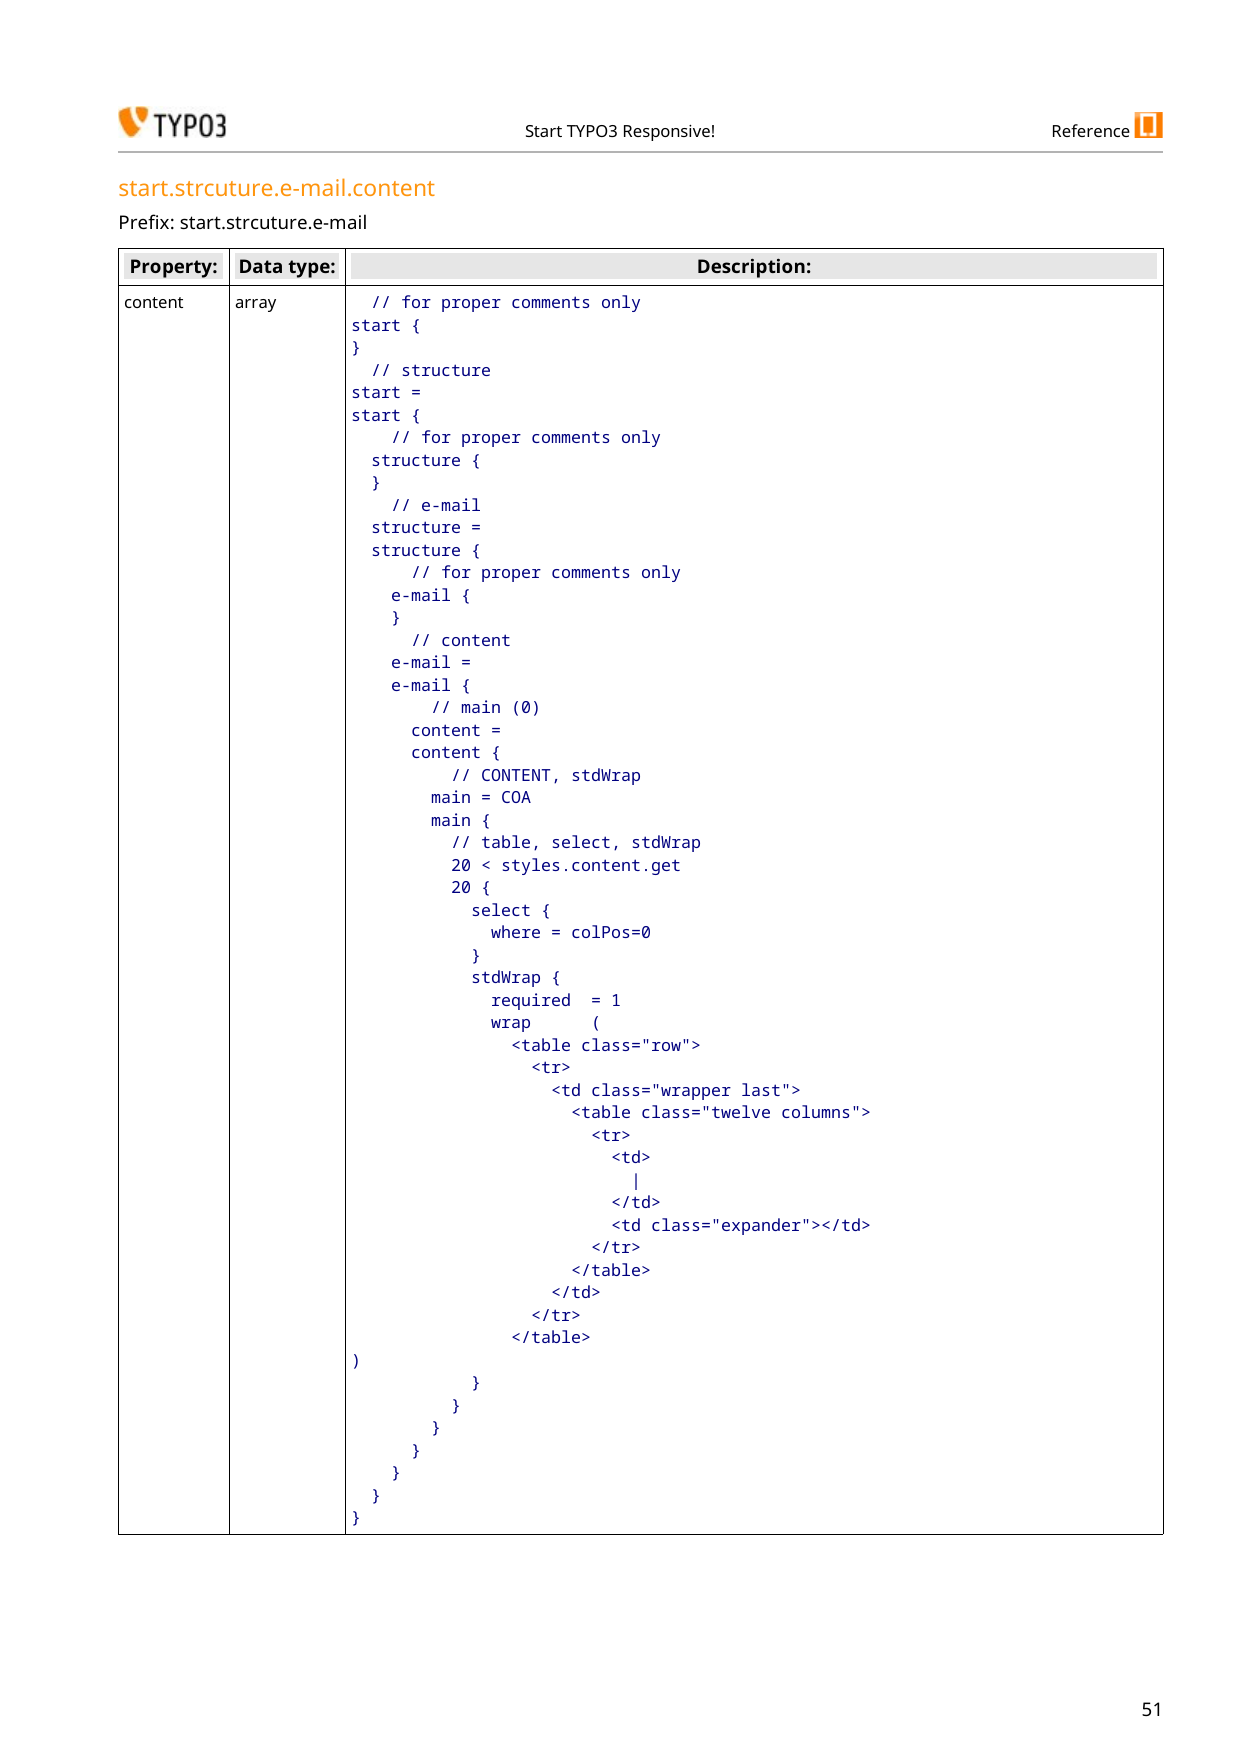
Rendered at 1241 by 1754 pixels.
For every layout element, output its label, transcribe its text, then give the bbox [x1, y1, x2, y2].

subtitle start.strcuture.e-mail.content [118, 172, 1163, 203]
picture [1134, 112, 1163, 138]
table_header Data type: [230, 249, 345, 285]
text Prefix: start.strcuture.e-mail [118, 209, 1163, 235]
table_cell // for proper comments only start { } // structure start = start { // for proper comments only structure { } // e-mail structure = structure { // for proper comments only e-mail { } // content e-mail = e-mail { // main (0) content = content { // CONTENT, stdWrap main = COA main { // table, select, stdWrap 20 < styles.content.get 20 { select { where = colPos=0 } stdWrap { required = 1 wrap ( <table class="row"> <tr> <td class="wrapper last"> <table class="twelve columns"> <tr> <td> | </td> <td class="expander"></td> </tr> </table> </td> </tr> </table> ) } } } } } } } [346, 286, 1163, 1534]
table_cell content [119, 286, 229, 1534]
table_header Property: [119, 249, 229, 285]
picture [118, 106, 227, 138]
table_header Description: [346, 249, 1163, 285]
table_cell array [230, 286, 345, 1534]
